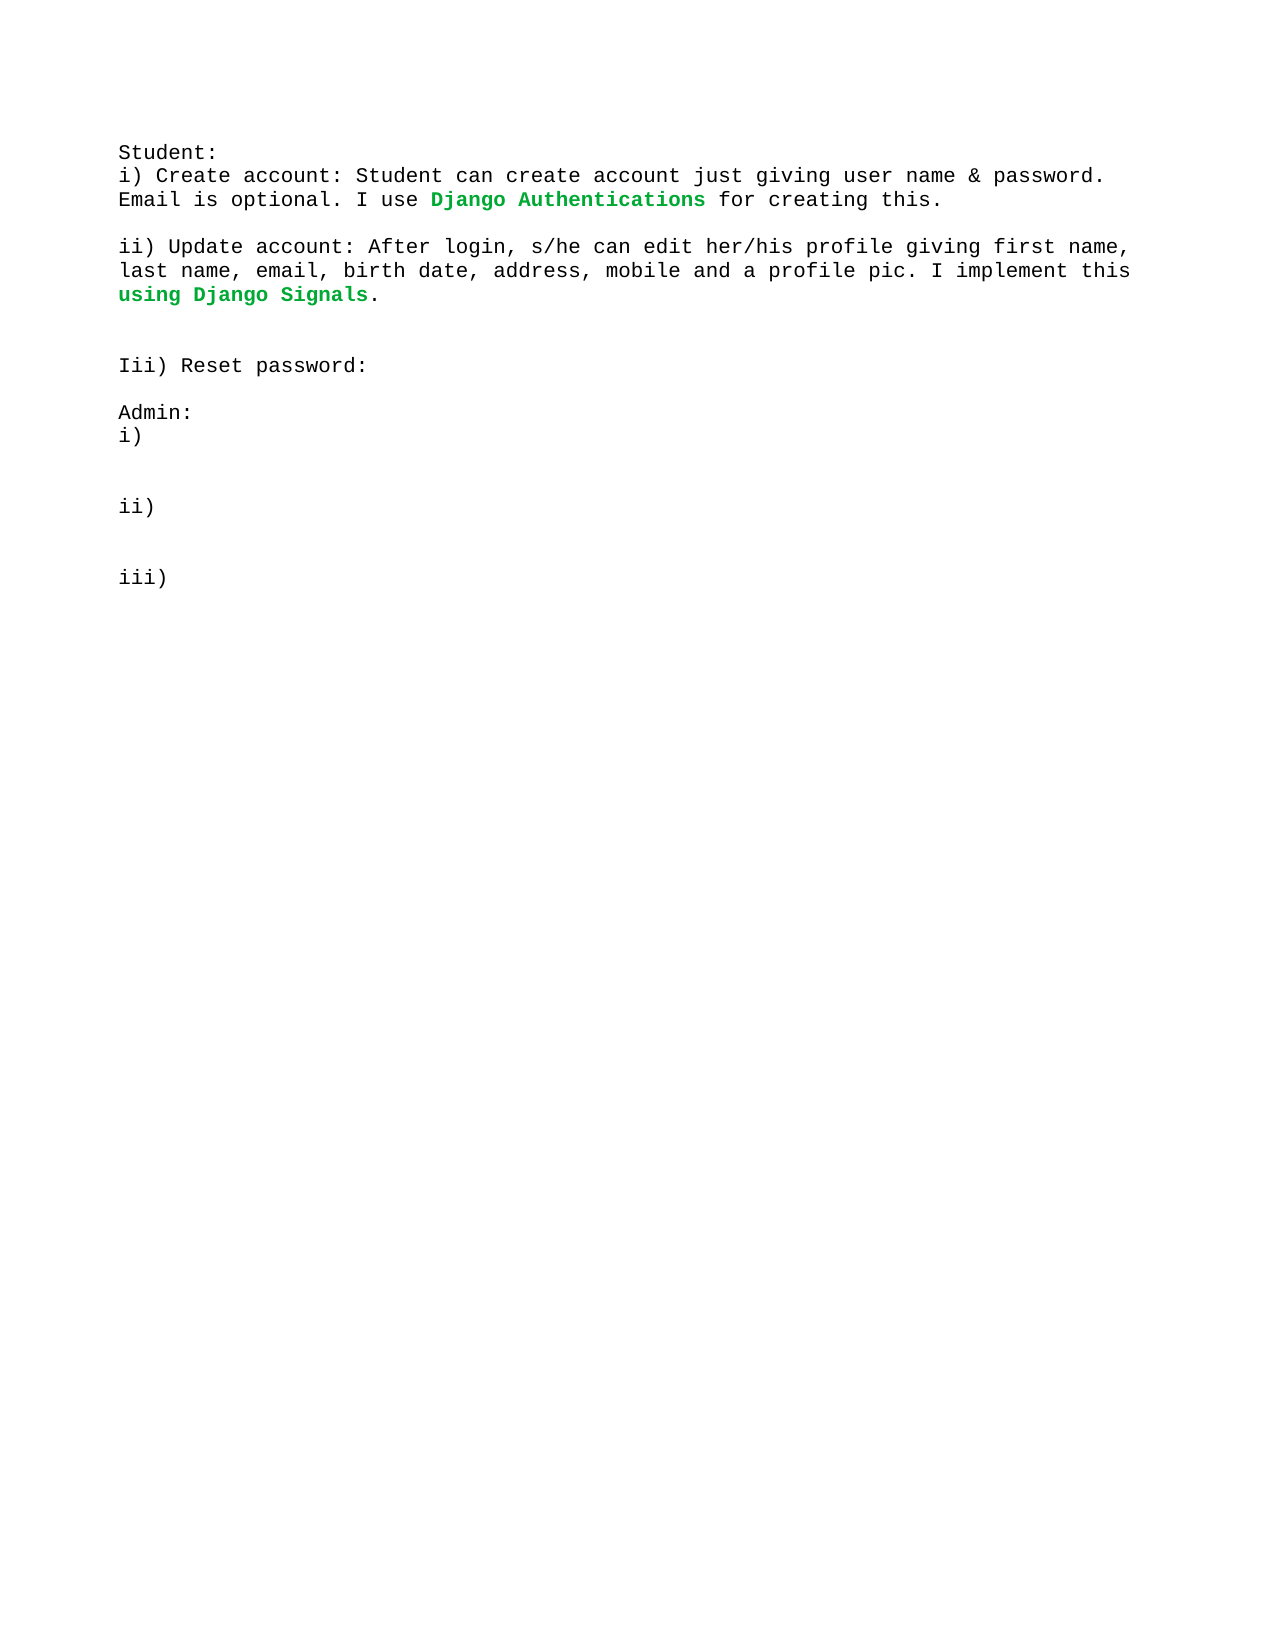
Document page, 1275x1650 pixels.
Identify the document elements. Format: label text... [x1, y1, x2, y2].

text Student: [118, 142, 1157, 165]
text Iii) Reset password: [118, 354, 1157, 378]
text ii) Update account: After login, s/he can edit her/his profile giving first name, last name, email, birth date, address, mobile and a profile pic. I implement this using Django Signals. [118, 236, 1157, 307]
text i) [118, 426, 1157, 449]
text i) Create account: Student can create account just giving user name & password. Email is optional. I use Django Authentications for creating this. [118, 165, 1157, 213]
text Admin: [118, 402, 1157, 426]
text ii) [118, 496, 1157, 520]
text iii) [118, 567, 1157, 591]
